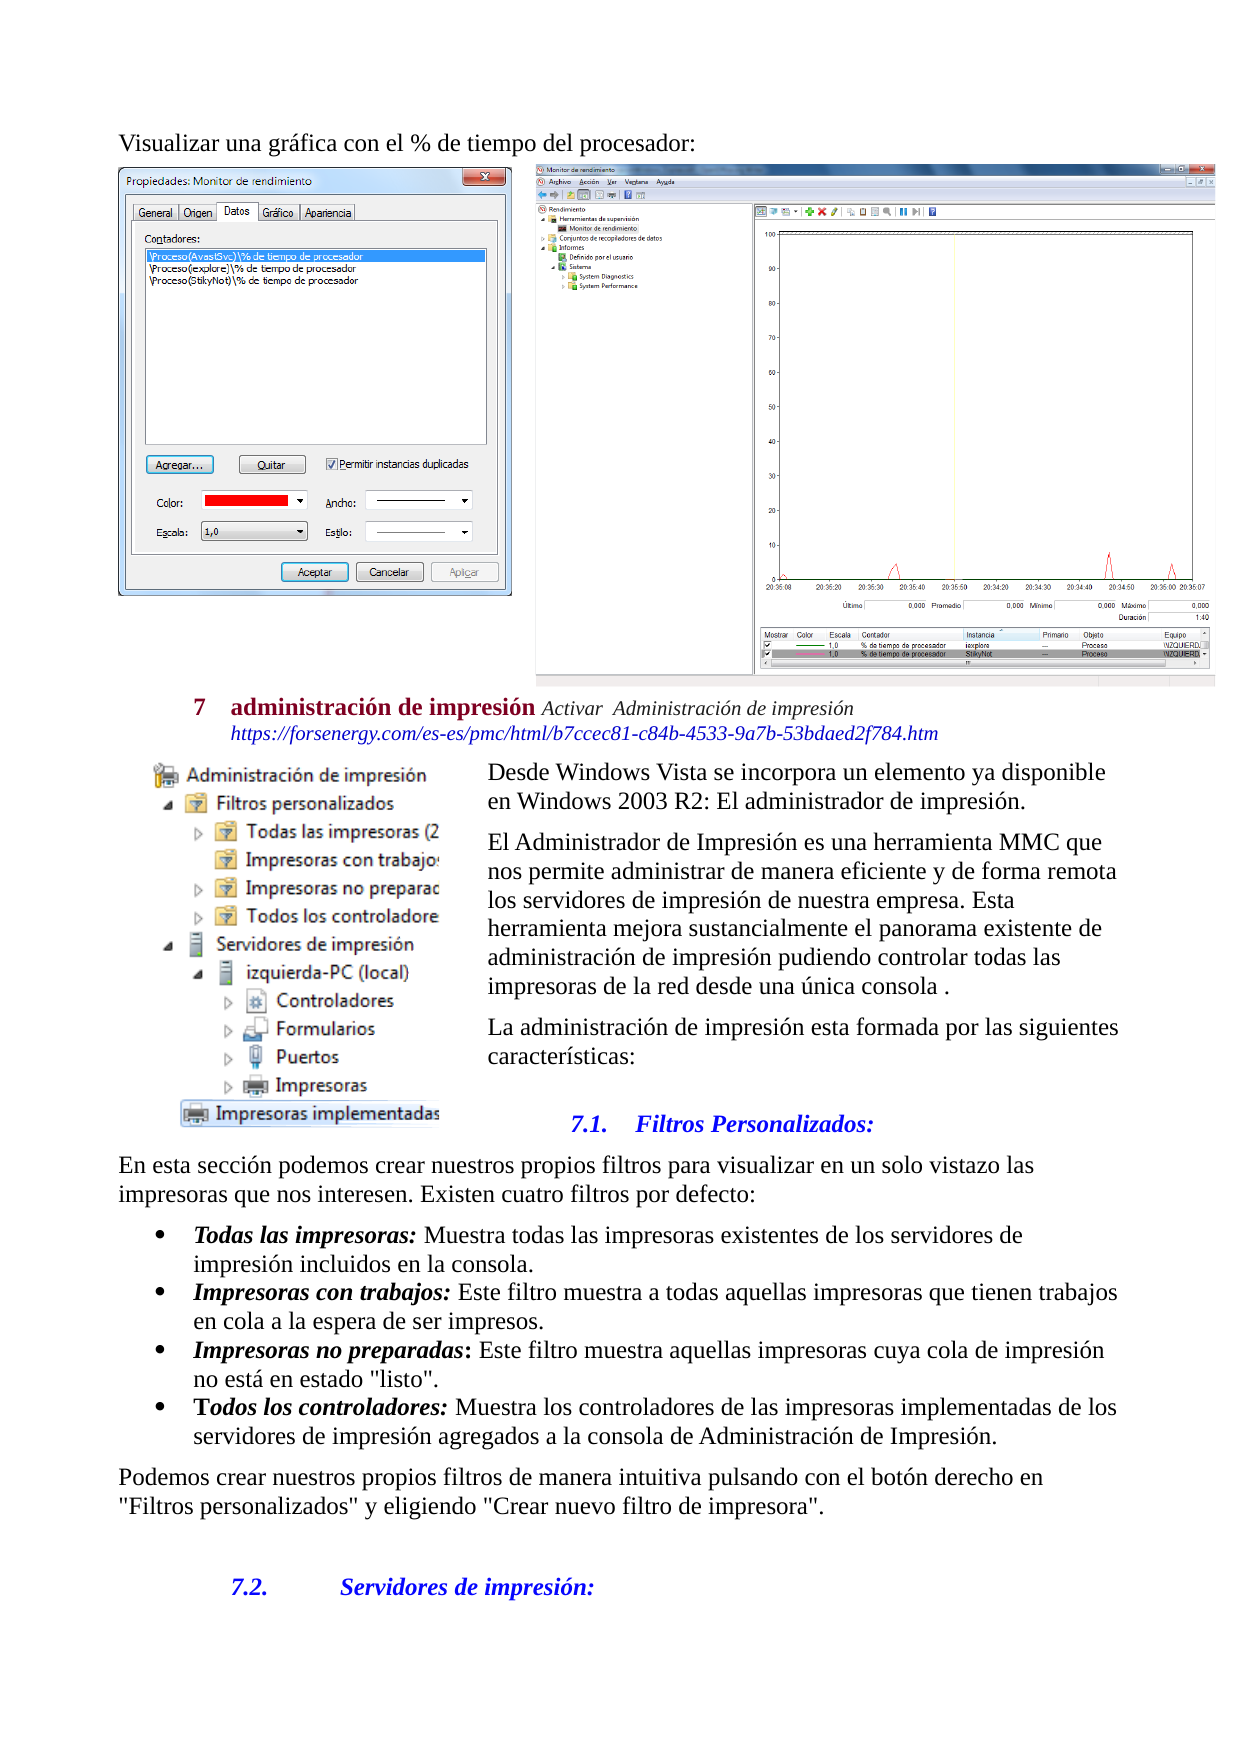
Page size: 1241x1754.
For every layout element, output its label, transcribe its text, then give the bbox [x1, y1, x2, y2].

text El Administrador de Impresión es una herramienta MMC que nos permite administrar de manera eficiente y de forma remota los servidores de impresión de nuestra empresa. Esta herramienta mejora sustancialmente el panorama existente de administración de impresión pudiendo controlar todas las impresoras de la red desde una única consola . [487, 827, 1122, 1000]
subtitle Servidores de impresión: [231, 1572, 1122, 1600]
text La administración de impresión esta formada por las siguientes características: [487, 1012, 1122, 1069]
subtitle administración de impresión Activar Administración de impresión https://forsenergy.com/es-es/pmc/html/b7ccec81-c84b-4533-9a7b-53bdaed2f784.htm [193, 692, 1122, 745]
picture [118, 167, 512, 596]
text Visualizar una gráfica con el % de tiempo del procesador: [118, 128, 1122, 157]
picture [535, 164, 1216, 687]
list Todas las impresoras: Muestra todas las impresoras existentes de los servidores de impresión incluidos en la consola. [156, 1220, 1122, 1277]
text Desde Windows Vista se incorpora un elemento ya disponible en Windows 2003 R2: El administrador de impresión. [487, 757, 1122, 815]
list Todos los controladores: Muestra los controladores de las impresoras implementadas de los servidores de impresión agregados a la consola de Administración de Impresión. [156, 1392, 1122, 1450]
list Impresoras no preparadas: Este filtro muestra aquellas impresoras cuya cola de impresión no está en estado "listo". [156, 1335, 1122, 1392]
text En esta sección podemos crear nuestros propios filtros para visualizar en un solo vistazo las impresoras que nos interesen. Existen cuatro filtros por defecto: [118, 1150, 1122, 1207]
subtitle Filtros Personalizados: [231, 1109, 1122, 1137]
picture [148, 761, 440, 1128]
list Impresoras con trabajos: Este filtro muestra a todas aquellas impresoras que tienen trabajos en cola a la espera de ser impresos. [156, 1277, 1122, 1335]
text Podemos crear nuestros propios filtros de manera intuitiva pulsando con el botón derecho en "Filtros personalizados" y eligiendo "Crear nuevo filtro de impresora". [118, 1462, 1122, 1520]
